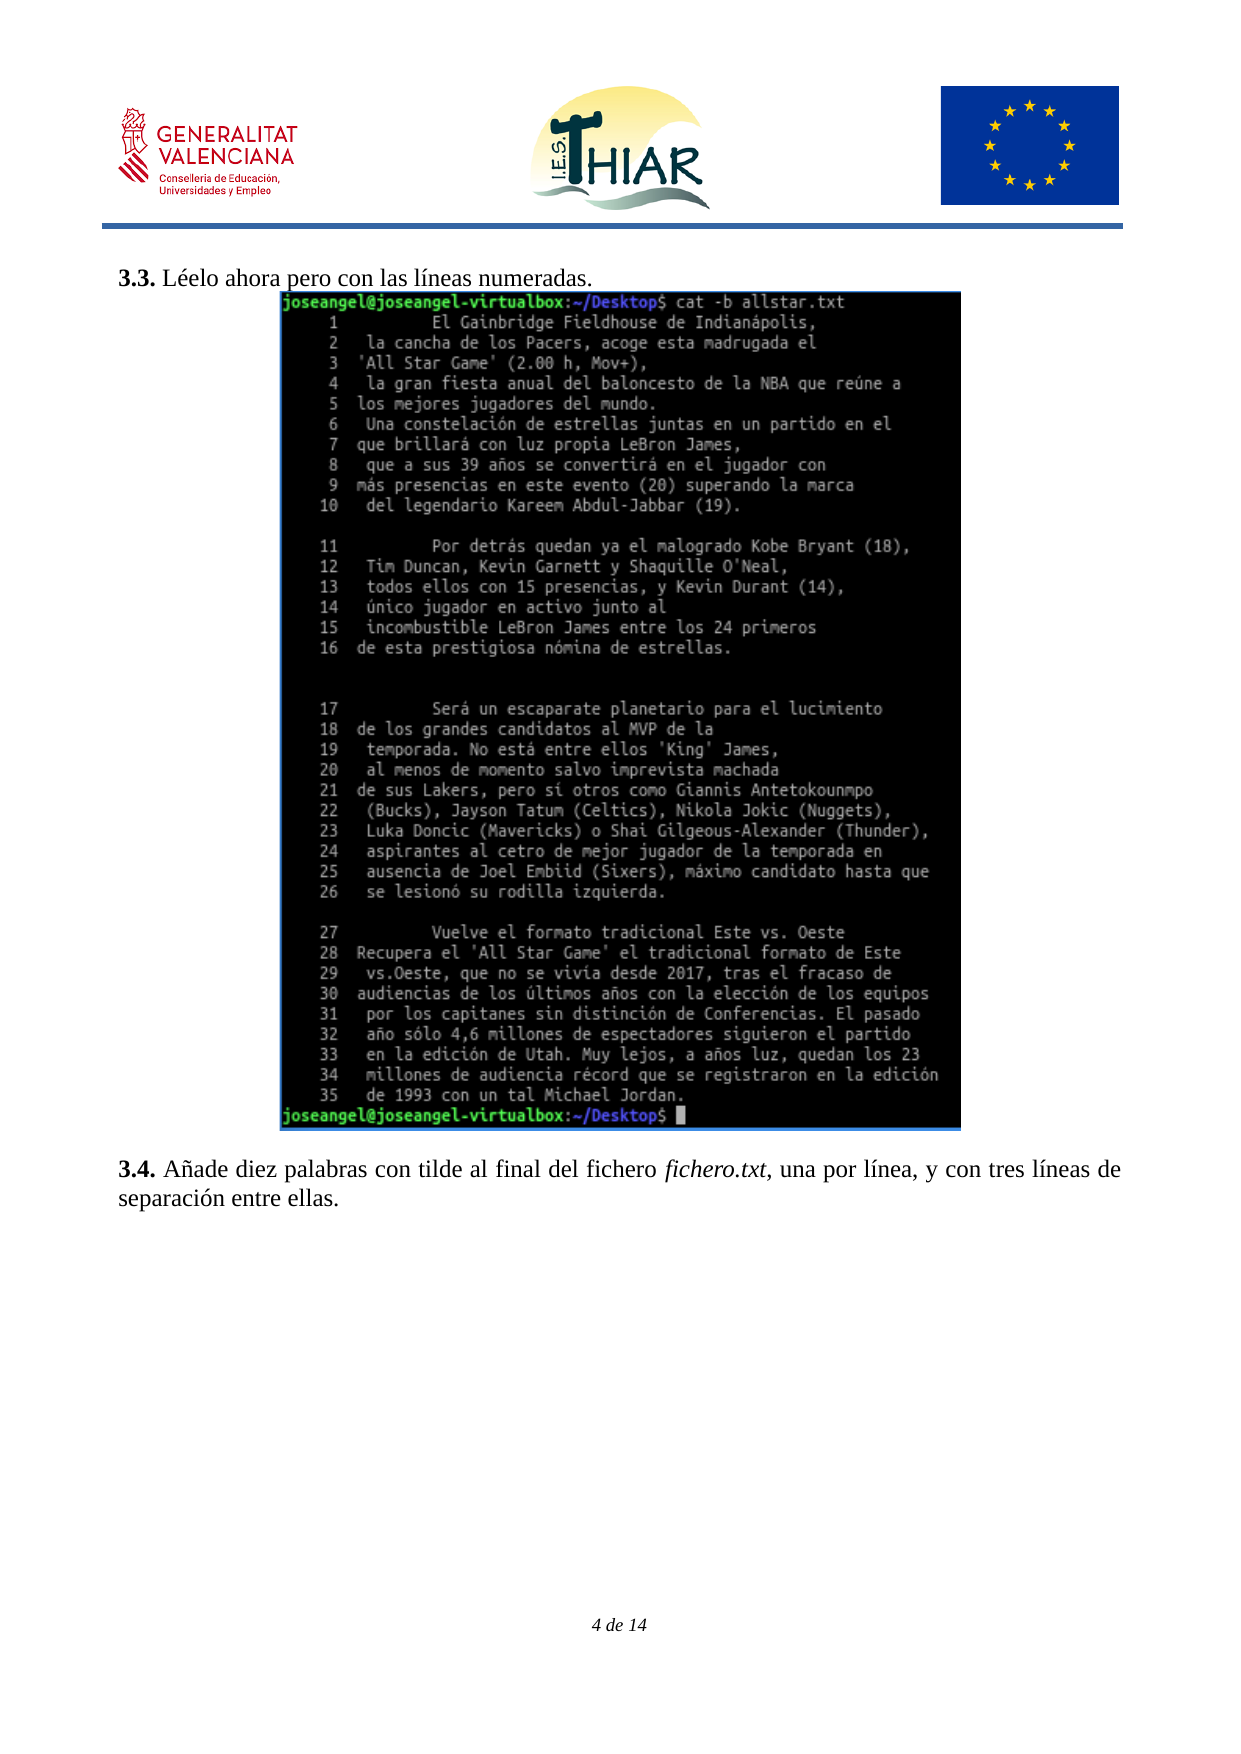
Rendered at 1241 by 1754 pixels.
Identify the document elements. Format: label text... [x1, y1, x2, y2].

picture [530, 86, 710, 210]
text 3.3. Léelo ahora pero con las líneas numeradas. [118, 263, 1122, 291]
picture [112, 103, 308, 206]
text 3.4. Añade diez palabras con tilde al final del fichero fichero.txt, una por línea, y con tres líneas de separación entre ellas. [118, 1154, 1122, 1211]
picture [940, 86, 1119, 205]
picture [279, 291, 961, 1131]
